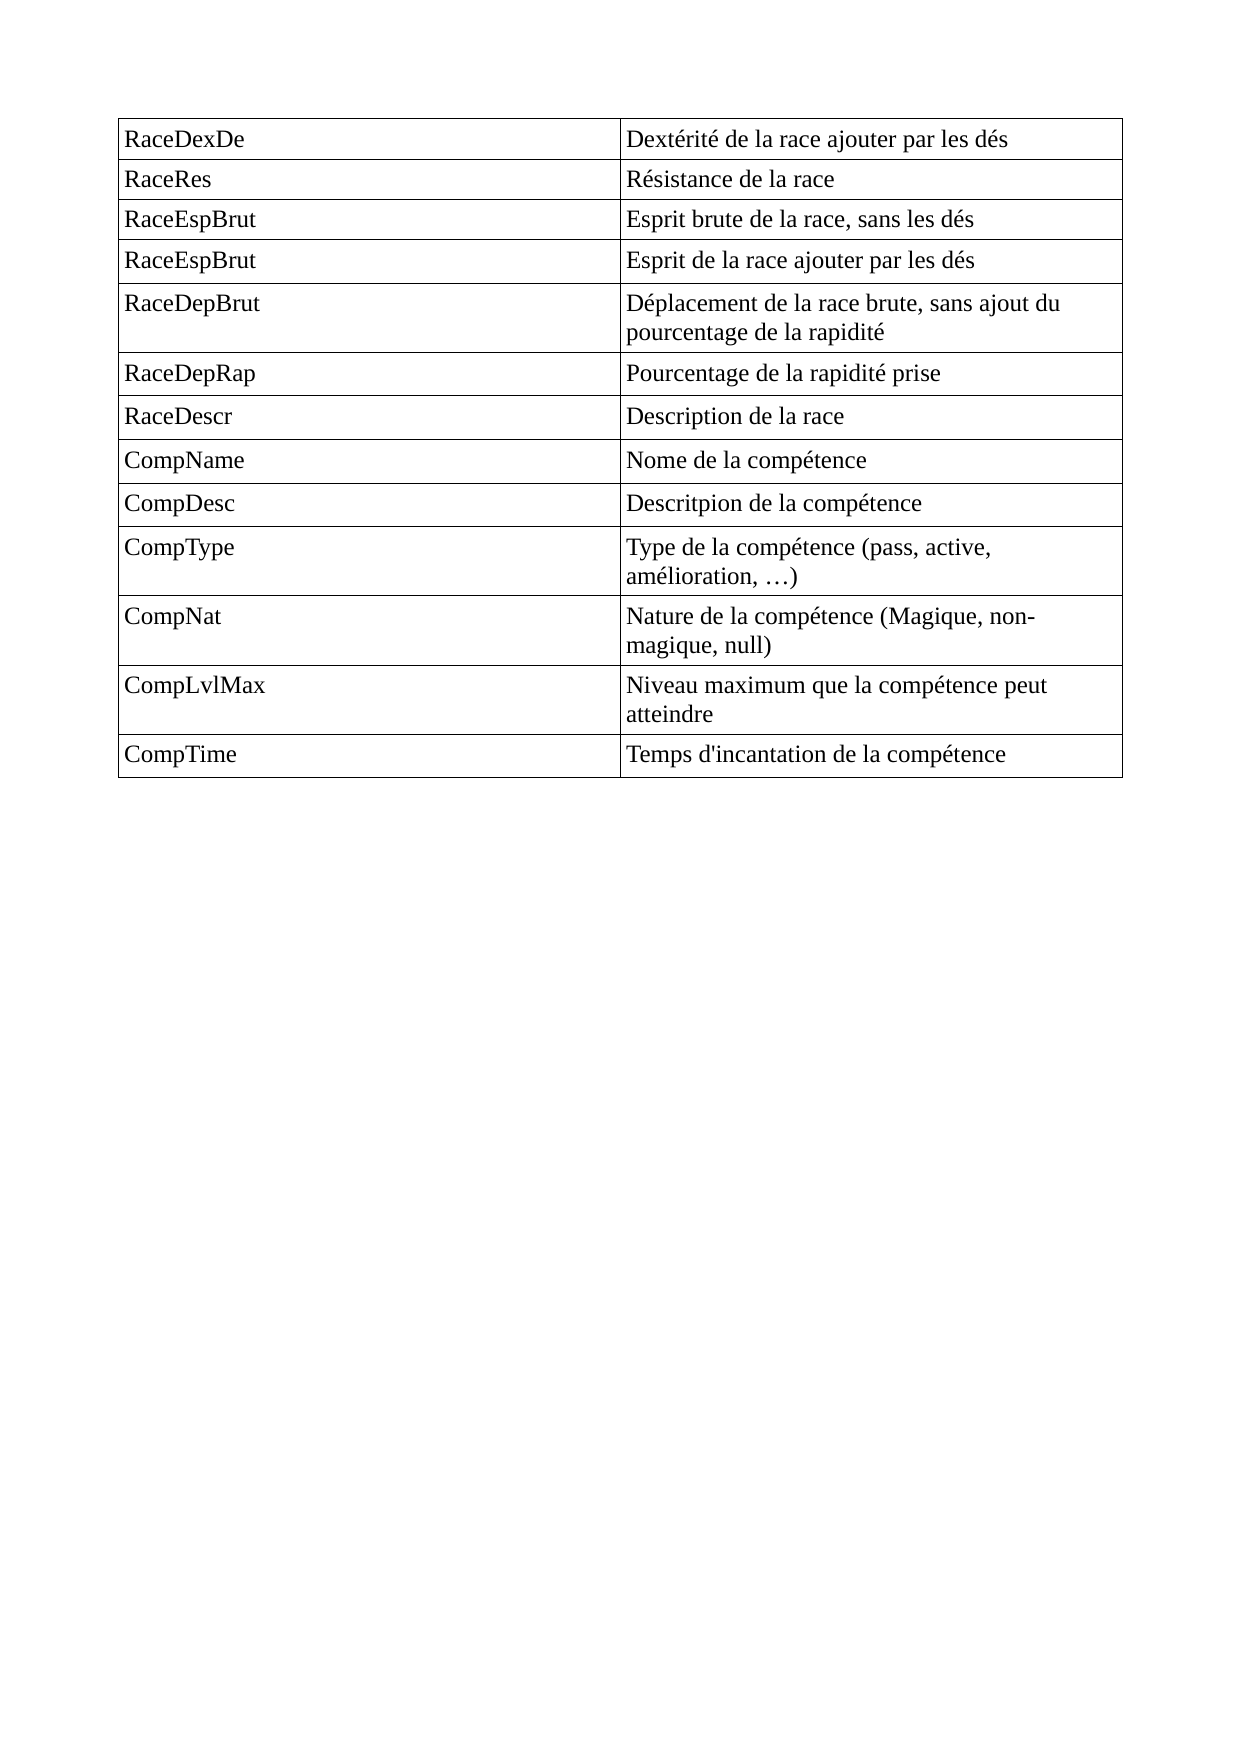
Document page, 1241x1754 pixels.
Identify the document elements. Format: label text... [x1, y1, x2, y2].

table_cell RaceRes [119, 160, 620, 199]
table_cell RaceEspBrut [119, 240, 620, 283]
table_cell Description de la race [621, 396, 1122, 439]
table_cell Dextérité de la race ajouter par les dés [621, 119, 1122, 158]
table_cell RaceDepRap [119, 353, 620, 395]
table_cell CompNat [119, 596, 620, 664]
table_cell CompTime [119, 735, 620, 777]
table_cell Pourcentage de la rapidité prise [621, 353, 1122, 395]
table_cell Esprit de la race ajouter par les dés [621, 240, 1122, 283]
table_cell CompName [119, 440, 620, 483]
table_cell CompDesc [119, 484, 620, 526]
table_cell RaceDescr [119, 396, 620, 439]
table_cell Temps d'incantation de la compétence [621, 735, 1122, 777]
table_cell Nome de la compétence [621, 440, 1122, 483]
table_cell Déplacement de la race brute, sans ajout du pourcentage de la rapidité [621, 284, 1122, 352]
table_cell RaceDexDe [119, 119, 620, 158]
table_cell Descritpion de la compétence [621, 484, 1122, 526]
table_cell Nature de la compétence (Magique, non-magique, null) [621, 596, 1122, 664]
table_cell Résistance de la race [621, 160, 1122, 199]
table_cell CompType [119, 527, 620, 595]
table_cell Type de la compétence (pass, active, amélioration, …) [621, 527, 1122, 595]
table_cell CompLvlMax [119, 666, 620, 733]
table_cell RaceEspBrut [119, 200, 620, 239]
table_cell Niveau maximum que la compétence peut atteindre [621, 666, 1122, 733]
table_cell RaceDepBrut [119, 284, 620, 352]
table_cell Esprit brute de la race, sans les dés [621, 200, 1122, 239]
